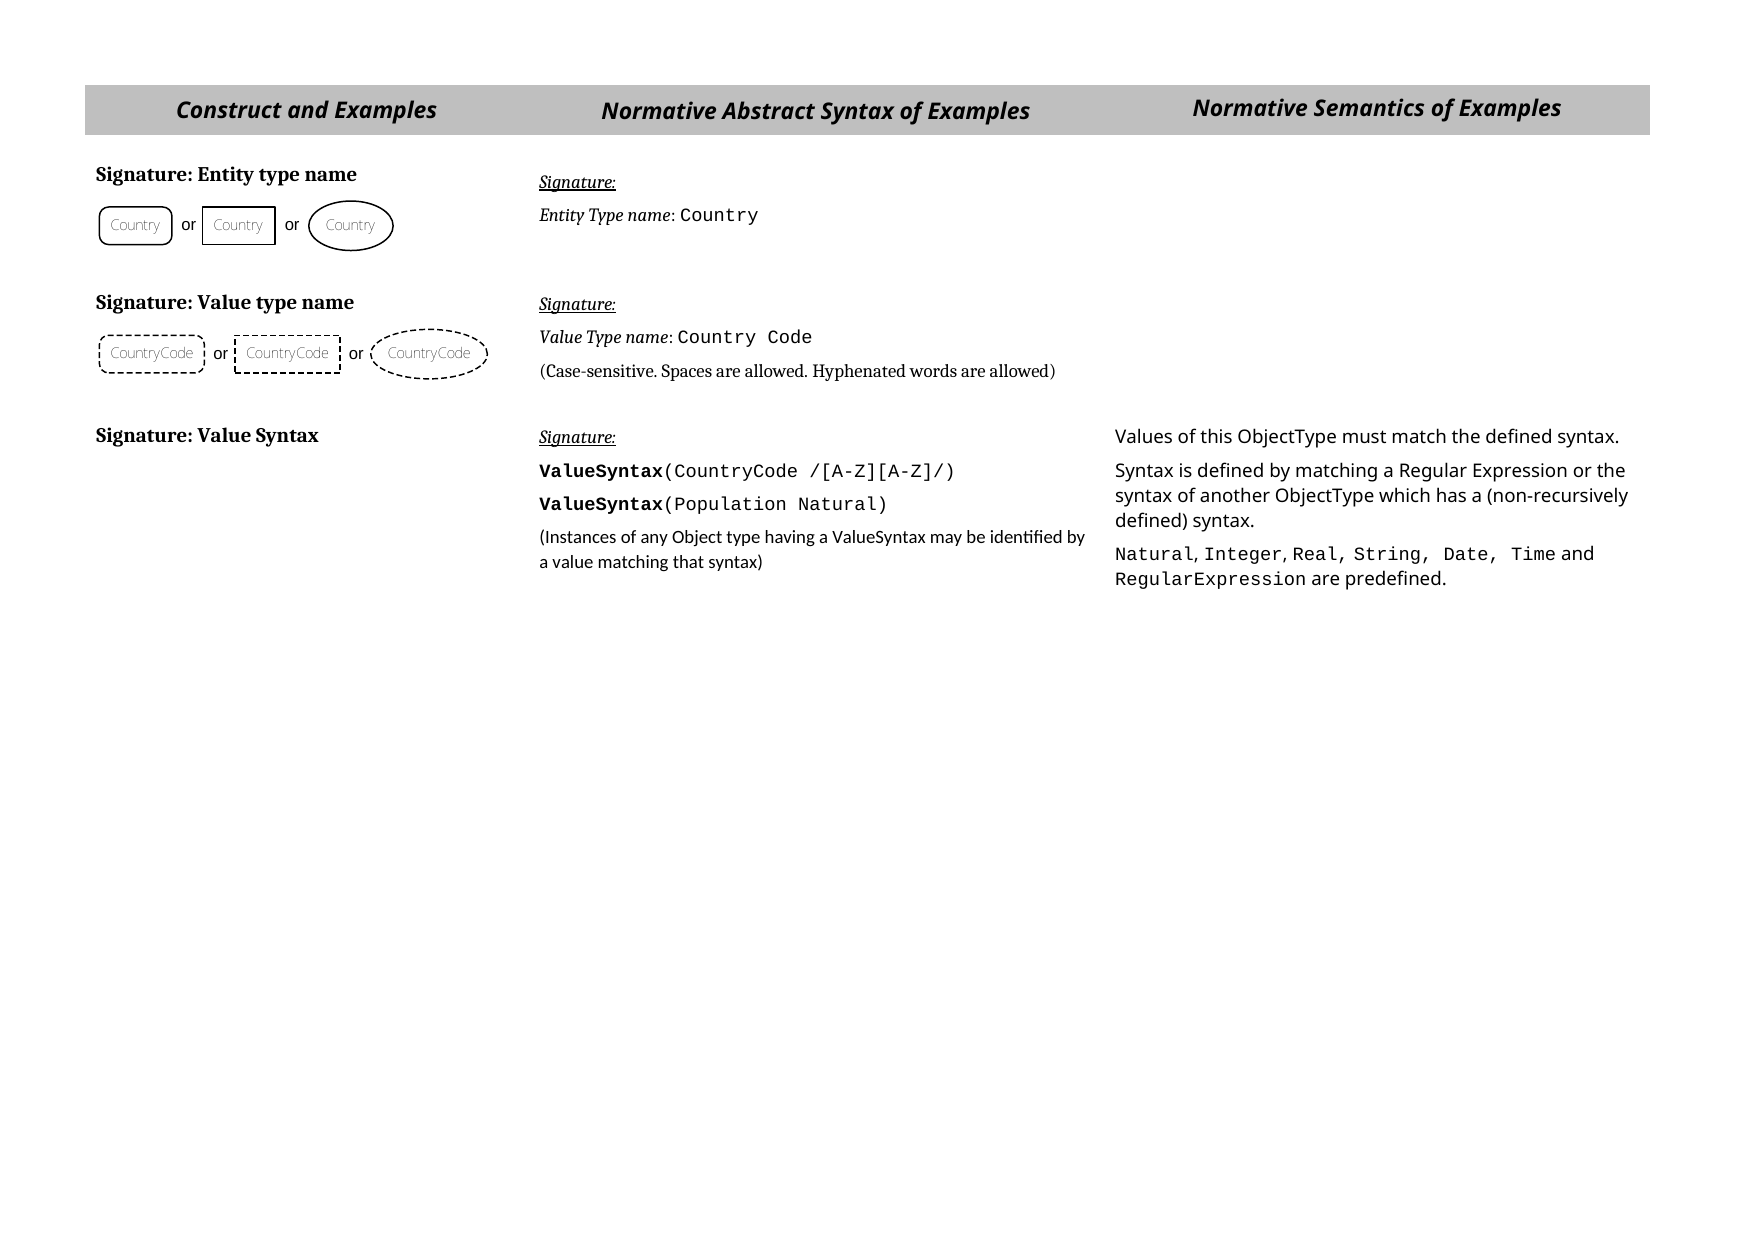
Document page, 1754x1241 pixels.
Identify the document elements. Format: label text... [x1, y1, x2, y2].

table_cell [528, 257, 1104, 291]
table_cell [85, 257, 528, 291]
table_cell [528, 391, 1104, 424]
table_cell Signature: Entity type name [85, 135, 528, 257]
table_header Normative Semantics of Examples [1104, 85, 1650, 135]
table_cell Signature: Entity Type name: Country [528, 135, 1104, 257]
table_cell [1104, 599, 1650, 632]
table_header Construct and Examples [85, 85, 528, 135]
table_cell [1104, 257, 1650, 291]
table_cell Signature: Value Type name: Country Code (Case-sensitive. Spaces are allowed. Hyphenated words are allowed) [528, 291, 1104, 391]
table_cell Signature: ValueSyntax(CountryCode /[A-Z][A-Z]/) ValueSyntax(Population Natural) (Instances of any Object type having a ValueSyntax may be identified by a value matching that syntax) [528, 424, 1104, 599]
table_cell [528, 599, 1104, 632]
table_header Normative Abstract Syntax of Examples [528, 85, 1104, 135]
table_cell [1104, 135, 1650, 257]
table_cell [85, 391, 528, 424]
table_cell Signature: Value Syntax [85, 424, 528, 599]
table_cell [1104, 391, 1650, 424]
table_cell Signature: Value type name [85, 291, 528, 391]
table_cell Values of this ObjectType must match the defined syntax. Syntax is defined by matching a Regular Expression or the syntax of another ObjectType which has a (non-recursively defined) syntax. Natural, Integer, Real, String, Date, Time and RegularExpression are predefined. [1104, 424, 1650, 599]
table_cell [85, 599, 528, 632]
table_cell [1104, 291, 1650, 391]
